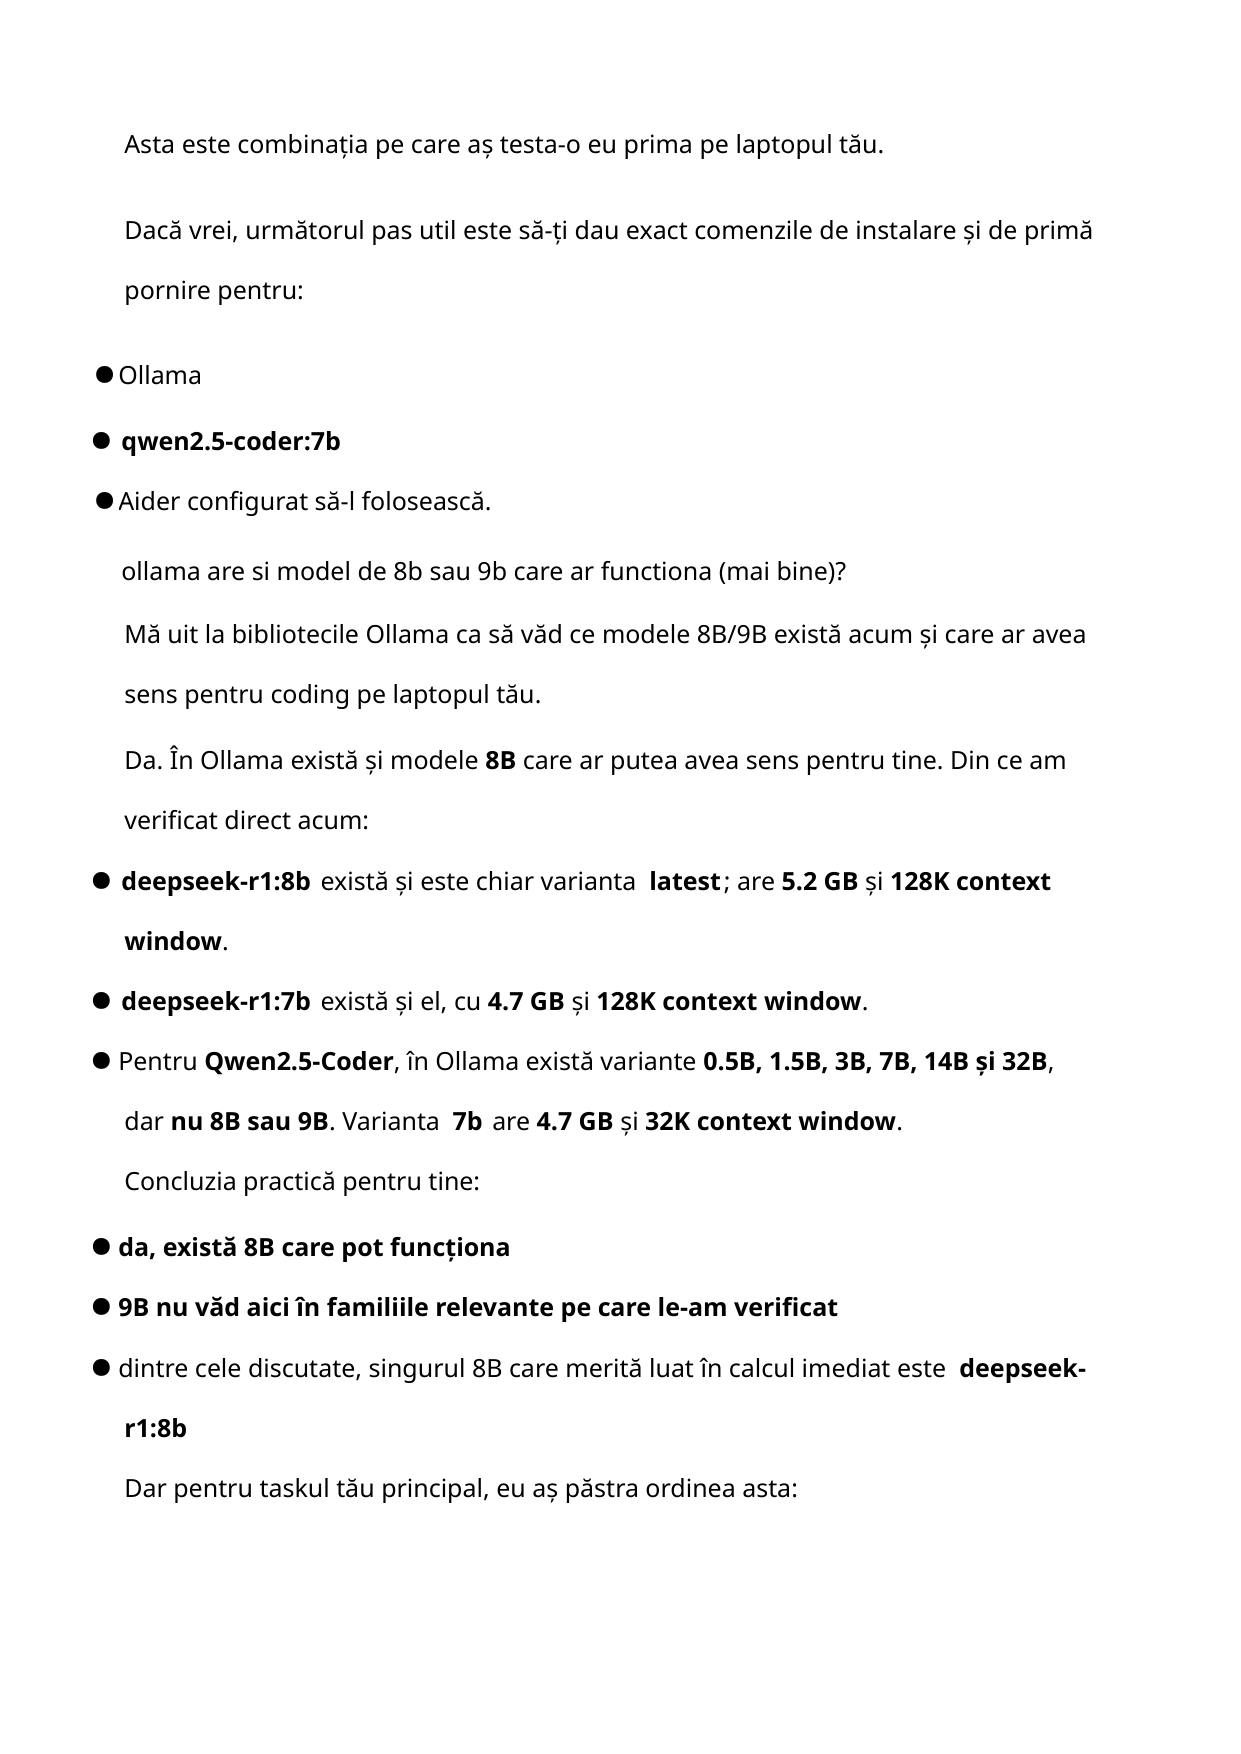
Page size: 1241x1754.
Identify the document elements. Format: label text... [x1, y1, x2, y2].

list qwen2.5-coder:7b [119, 418, 1122, 461]
list 9B nu văd aici în familiile relevante pe care le-am verificat [119, 1284, 1122, 1327]
list Aider configurat să-l folosească. [119, 478, 1122, 524]
text ollama are si model de 8b sau 9b care ar functiona (mai bine)? [122, 551, 850, 590]
text Da. În Ollama există și modele 8B care ar putea avea sens pentru tine. Din ce am verificat direct acum: [119, 737, 1122, 840]
text Asta este combinația pe care aș testa-o eu prima pe laptopul tău. [119, 122, 1122, 164]
text [851, 550, 1122, 590]
text Concluzia practică pentru tine: [119, 1158, 1122, 1201]
text Dar pentru taskul tău principal, eu aș păstra ordinea asta: [119, 1464, 1122, 1510]
list Pentru Qwen2.5-Coder, în Ollama există variante 0.5B, 1.5B, 3B, 7B, 14B și 32B, dar nu 8B sau 9B. Varianta 7b are 4.7 GB și 32K context window. [119, 1037, 1122, 1141]
text Mă uit la bibliotecile Ollama ca să văd ce modele 8B/9B există acum și care ar avea sens pentru coding pe laptopul tău. [119, 611, 1122, 714]
list dintre cele discutate, singurul 8B care merită luat în calcul imediat este deepseek-r1:8b [119, 1344, 1122, 1447]
list deepseek-r1:7b există și el, cu 4.7 GB și 128K context window. [119, 977, 1122, 1020]
list deepseek-r1:8b există și este chiar varianta latest; are 5.2 GB și 128K context window. [119, 857, 1122, 960]
list Ollama [119, 351, 1122, 394]
text Dacă vrei, următorul pas util este să-ți dau exact comenzile de instalare și de primă pornire pentru: [119, 206, 1122, 309]
list da, există 8B care pot funcționa [119, 1224, 1122, 1267]
